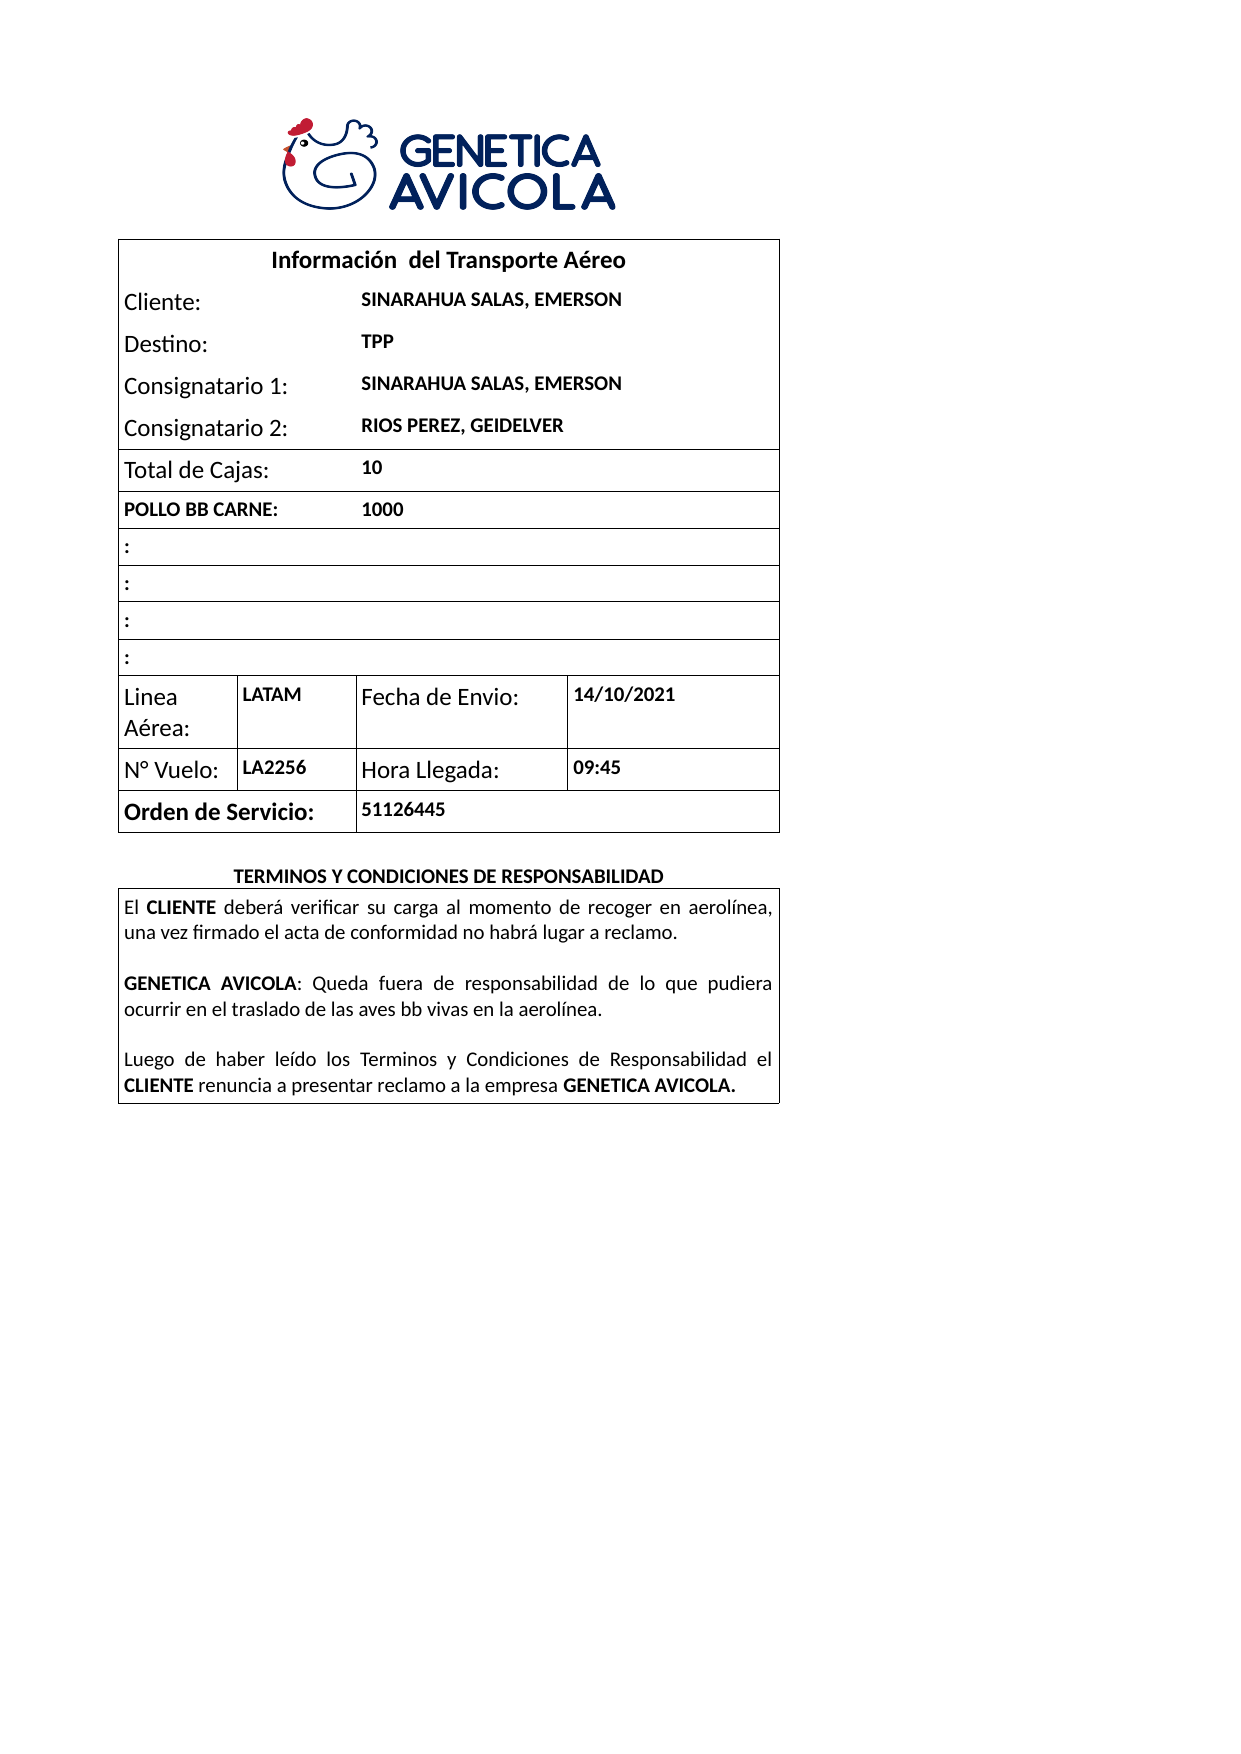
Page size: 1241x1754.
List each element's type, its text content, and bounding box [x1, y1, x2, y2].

table_cell SINARAHUA SALAS, EMERSON [356, 365, 779, 406]
table_cell Cliente: [119, 281, 356, 322]
table_cell SINARAHUA SALAS, EMERSON [356, 281, 779, 322]
table_cell Fecha de Envio: [357, 676, 567, 748]
table_cell RIOS PEREZ, GEIDELVER [356, 406, 779, 448]
table_cell Destino: [119, 323, 356, 364]
table_cell [356, 529, 779, 564]
table_cell N° Vuelo: [119, 749, 237, 790]
table_cell TPP [356, 323, 779, 364]
table_cell : [119, 566, 356, 601]
table_cell LATAM [238, 676, 356, 748]
table_header Información del Transporte Aéreo [119, 240, 779, 281]
table_cell Consignatario 1: [119, 365, 356, 406]
table_cell 09:45 [568, 749, 779, 790]
table_cell 10 [356, 450, 779, 491]
table_cell [356, 602, 779, 638]
table_cell : [119, 529, 356, 564]
table_cell TERMINOS Y CONDICIONES DE RESPONSABILIDAD [118, 833, 779, 888]
table_cell [356, 640, 779, 675]
table_cell : [119, 602, 356, 638]
table_cell Linea Aérea: [119, 676, 237, 748]
table_cell [356, 566, 779, 601]
table_cell Hora Llegada: [357, 749, 567, 790]
table_cell El CLIENTE deberá verificar su carga al momento de recoger en aerolínea, una vez firmado el acta de conformidad no habrá lugar a reclamo. GENETICA AVICOLA: Queda fuera de responsabilidad de lo que pudiera ocurrir en el traslado de las aves bb vivas en la aerolínea. Luego de haber leído los Terminos y Condiciones de Responsabilidad el CLIENTE renuncia a presentar reclamo a la empresa GENETICA AVICOLA. [119, 889, 779, 1103]
table_cell 14/10/2021 [568, 676, 779, 748]
table_cell LA2256 [238, 749, 356, 790]
table_cell Consignatario 2: [119, 406, 356, 448]
table_cell 51126445 [357, 791, 779, 832]
table_cell POLLO BB CARNE: [119, 492, 356, 527]
table_cell Total de Cajas: [119, 450, 356, 491]
picture [282, 118, 616, 210]
table_cell 1000 [356, 492, 779, 527]
table_cell : [119, 640, 356, 675]
table_cell Orden de Servicio: [119, 791, 356, 832]
